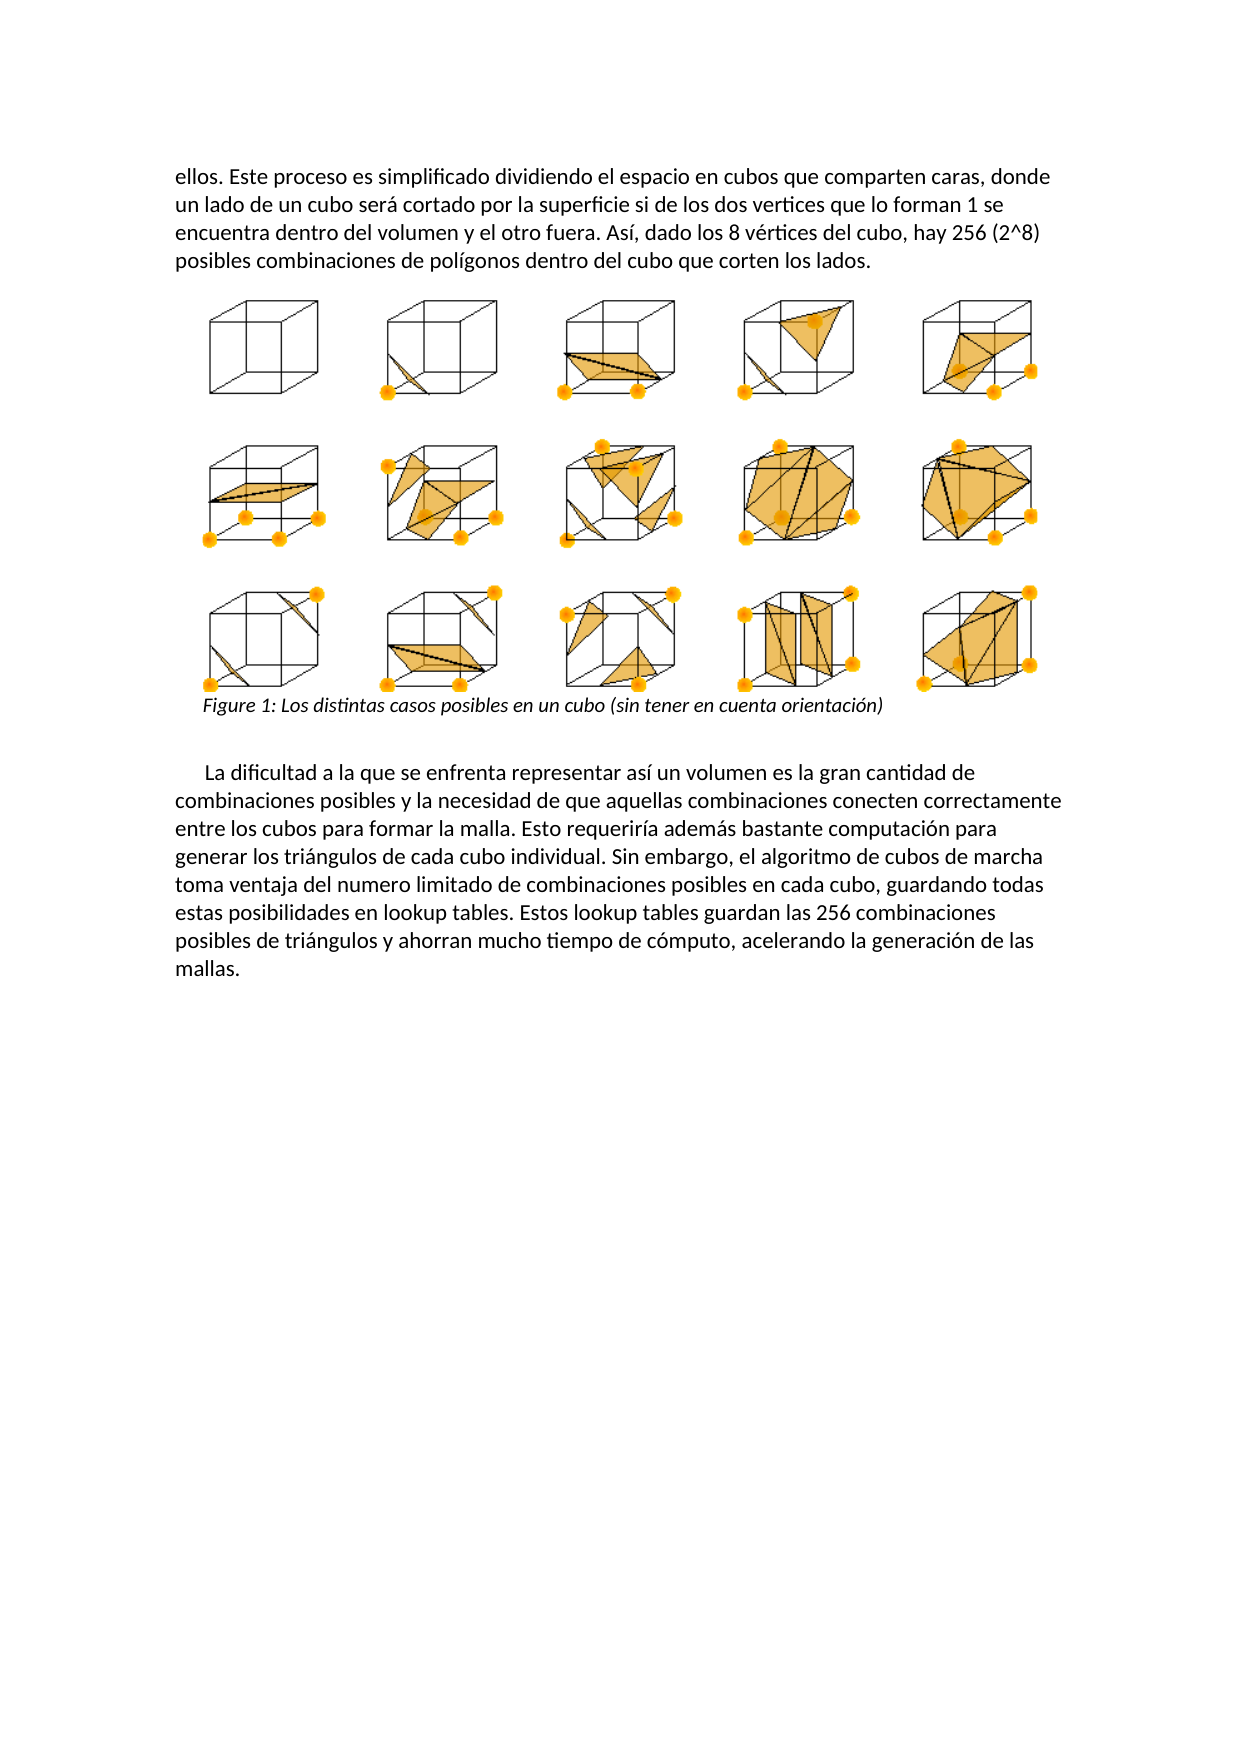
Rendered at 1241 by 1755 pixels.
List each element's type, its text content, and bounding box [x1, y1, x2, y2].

text ellos. Este proceso es simplificado dividiendo el espacio en cubos que comparten caras, donde un lado de un cubo será cortado por la superficie si de los dos vertices que lo forman 1 se encuentra dentro del volumen y el otro fuera. Así, dado los 8 vértices del cubo, hay 256 (2^8) posibles combinaciones de polígonos dentro del cubo que corten los lados. [175, 162, 1065, 274]
picture [202, 299, 1038, 692]
text La dificultad a la que se enfrenta representar así un volumen es la gran cantidad de combinaciones posibles y la necesidad de que aquellas combinaciones conecten correctamente entre los cubos para formar la malla. Esto requeriría además bastante computación para generar los triángulos de cada cubo individual. Sin embargo, el algoritmo de cubos de marcha toma ventaja del numero limitado de combinaciones posibles en cada cubo, guardando todas estas posibilidades en lookup tables. Estos lookup tables guardan las 256 combinaciones posibles de triángulos y ahorran mucho tiempo de cómputo, acelerando la generación de las mallas. [175, 758, 1065, 982]
text Figure 1: Los distintas casos posibles en un cubo (sin tener en cuenta orientación) [203, 692, 1038, 717]
